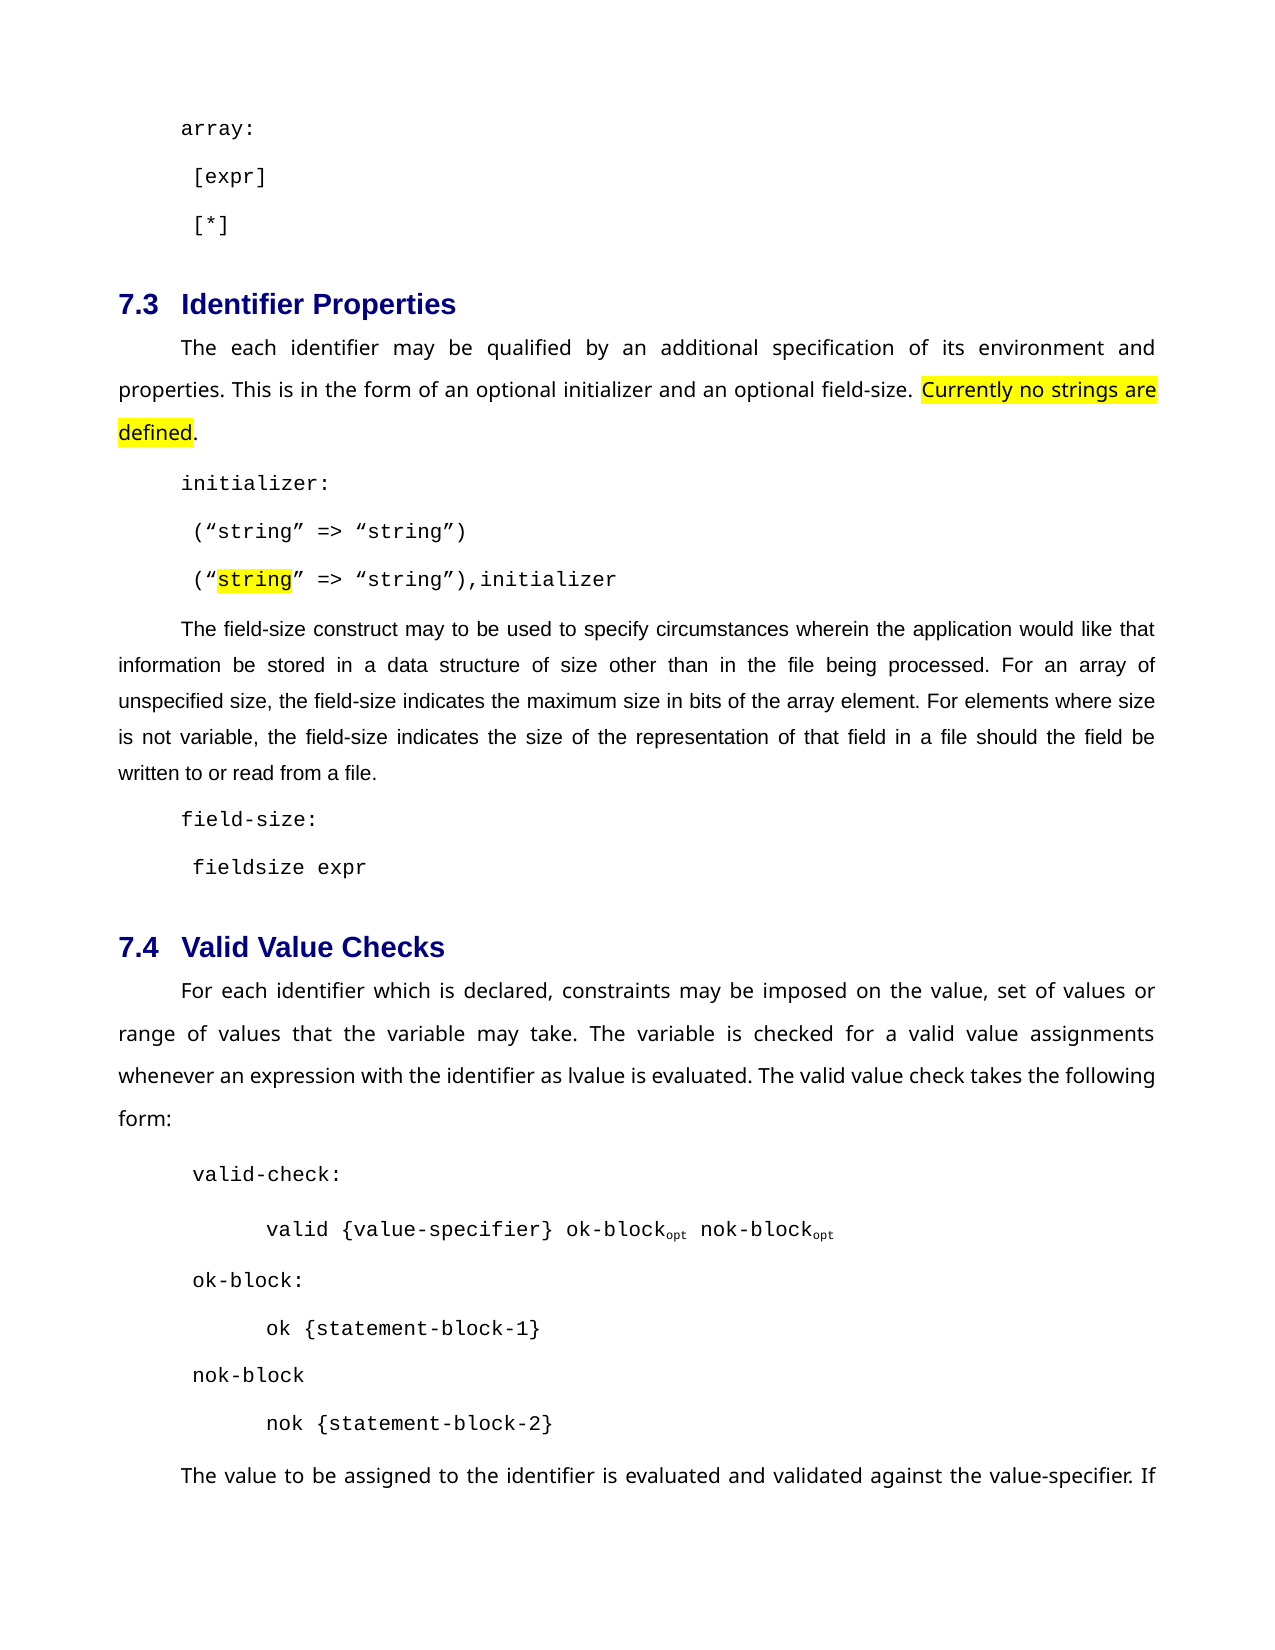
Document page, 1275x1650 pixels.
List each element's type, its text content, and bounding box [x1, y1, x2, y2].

subtitle Identifier Properties [118, 287, 1157, 320]
text The each identifier may be qualified by an additional specification of its environment and properties. This is in the form of an optional initializer and an optional field-size. Currently no strings are defined. [118, 333, 1157, 447]
text valid {value-specifier} ok-blockopt nok-blockopt [118, 1214, 1157, 1243]
text ok {statement-block-1} [118, 1317, 1157, 1341]
text [expr] [118, 166, 1157, 190]
text nok {statement-block-2} [118, 1413, 1157, 1437]
text valid-check: [118, 1159, 1157, 1187]
text fieldsize expr [118, 857, 1157, 881]
text (“string” => “string”) [118, 521, 1157, 545]
text ok-block: [118, 1269, 1157, 1293]
text nok-block [118, 1365, 1157, 1389]
text field-size: [118, 809, 1157, 833]
text (“string” => “string”),initializer [118, 569, 1157, 593]
subtitle Valid Value Checks [118, 930, 1157, 963]
text For each identifier which is declared, constraints may be imposed on the value, set of values or range of values that the variable may take. The variable is checked for a valid value assignments whenever an expression with the identifier as lvalue is evaluated. The valid value check takes the following form: [118, 976, 1157, 1132]
text [*] [118, 214, 1157, 238]
text The field-size construct may to be used to specify circumstances wherein the application would like that information be stored in a data structure of size other than in the file being processed. For an array of unspecified size, the field-size indicates the maximum size in bits of the array element. For elements where size is not variable, the field-size indicates the size of the representation of that field in a file should the field be written to or read from a file. [118, 617, 1157, 785]
text array: [118, 118, 1157, 142]
text initializer: [118, 473, 1157, 497]
text The value to be assigned to the identifier is evaluated and validated against the value-specifier. If [118, 1461, 1157, 1490]
